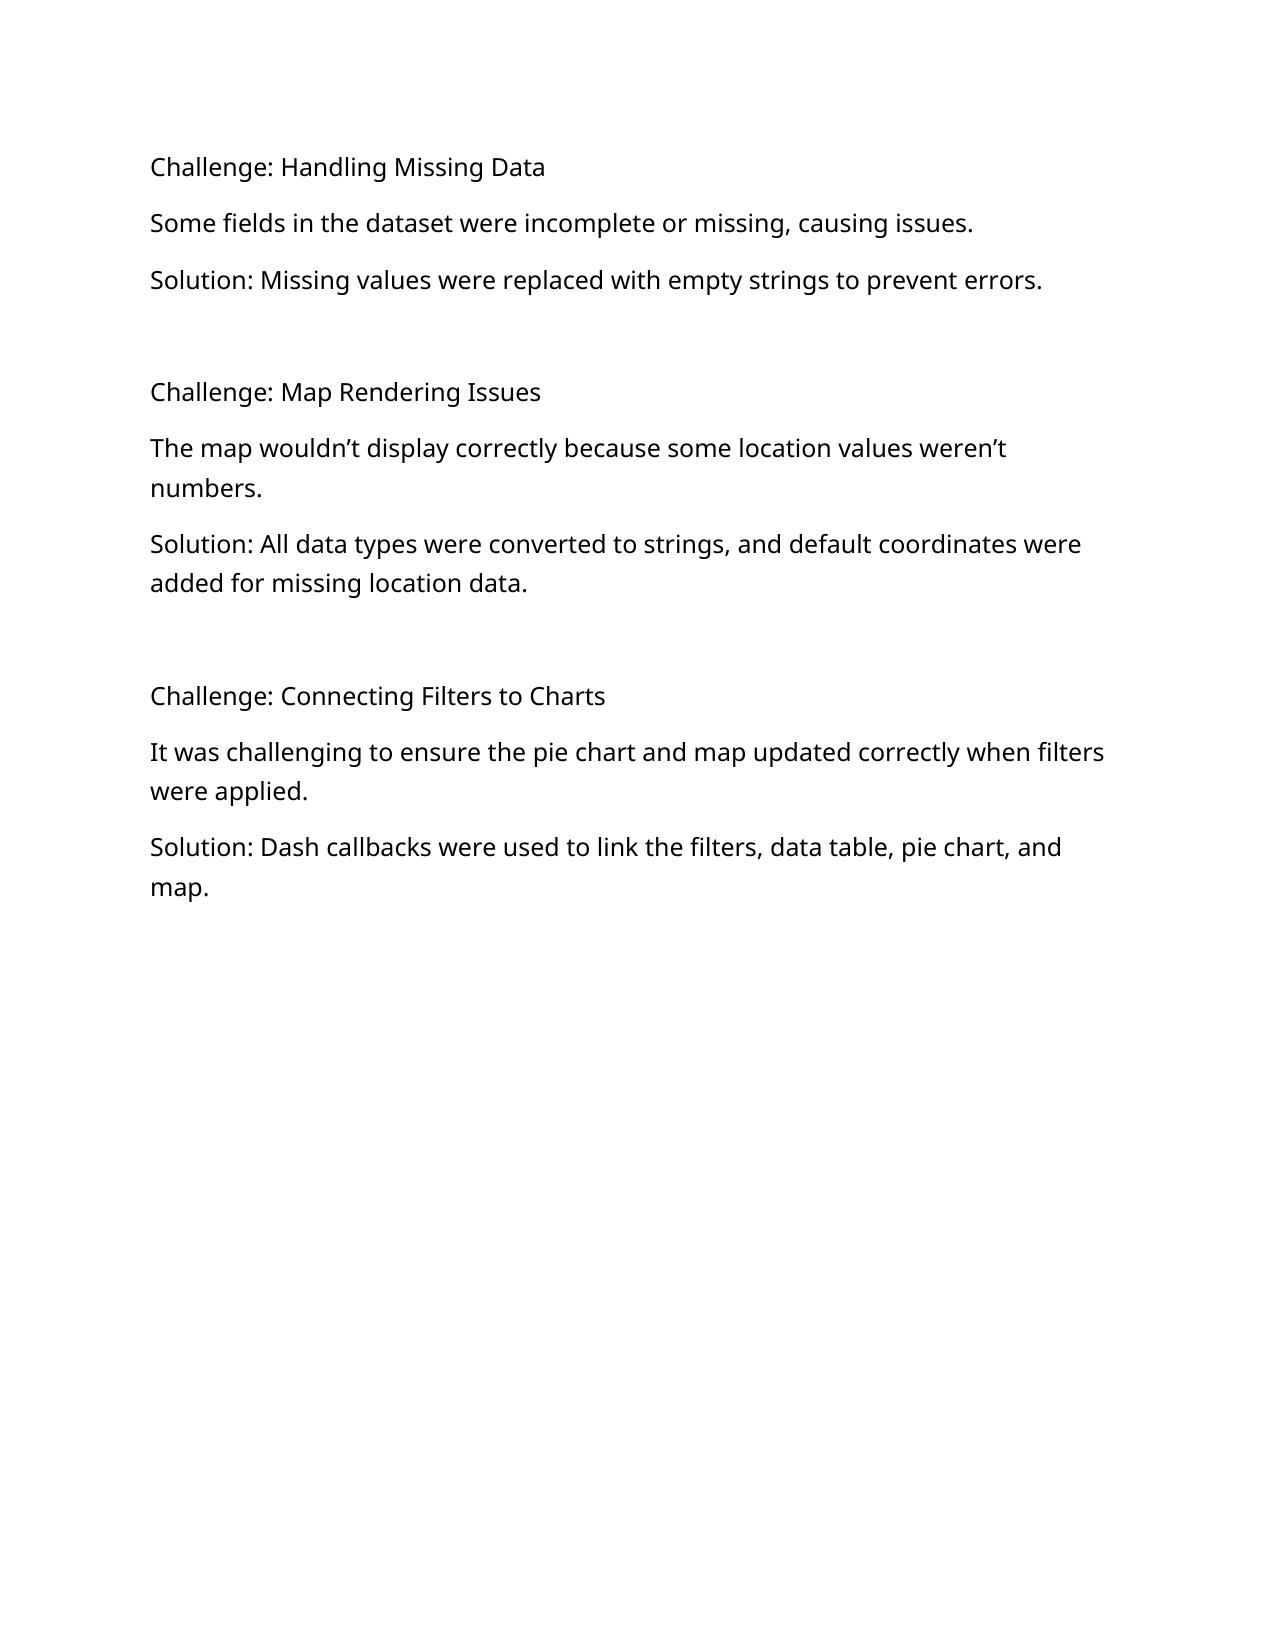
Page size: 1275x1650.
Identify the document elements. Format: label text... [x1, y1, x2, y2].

text Challenge: Connecting Filters to Charts [150, 678, 1125, 712]
text It was challenging to ensure the pie chart and map updated correctly when filters were applied. [150, 734, 1125, 808]
text Solution: Dash callbacks were used to link the filters, data table, pie chart, and map. [150, 830, 1125, 903]
text The map wouldn’t display correctly because some location values weren’t numbers. [150, 431, 1125, 504]
text Some fields in the dataset were incomplete or missing, causing issues. [150, 206, 1125, 240]
text Solution: Missing values were replaced with empty strings to prevent errors. [150, 262, 1125, 296]
text Solution: All data types were converted to strings, and default coordinates were added for missing location data. [150, 526, 1125, 600]
text Challenge: Handling Missing Data [150, 150, 1125, 184]
text Challenge: Map Rendering Issues [150, 374, 1125, 409]
